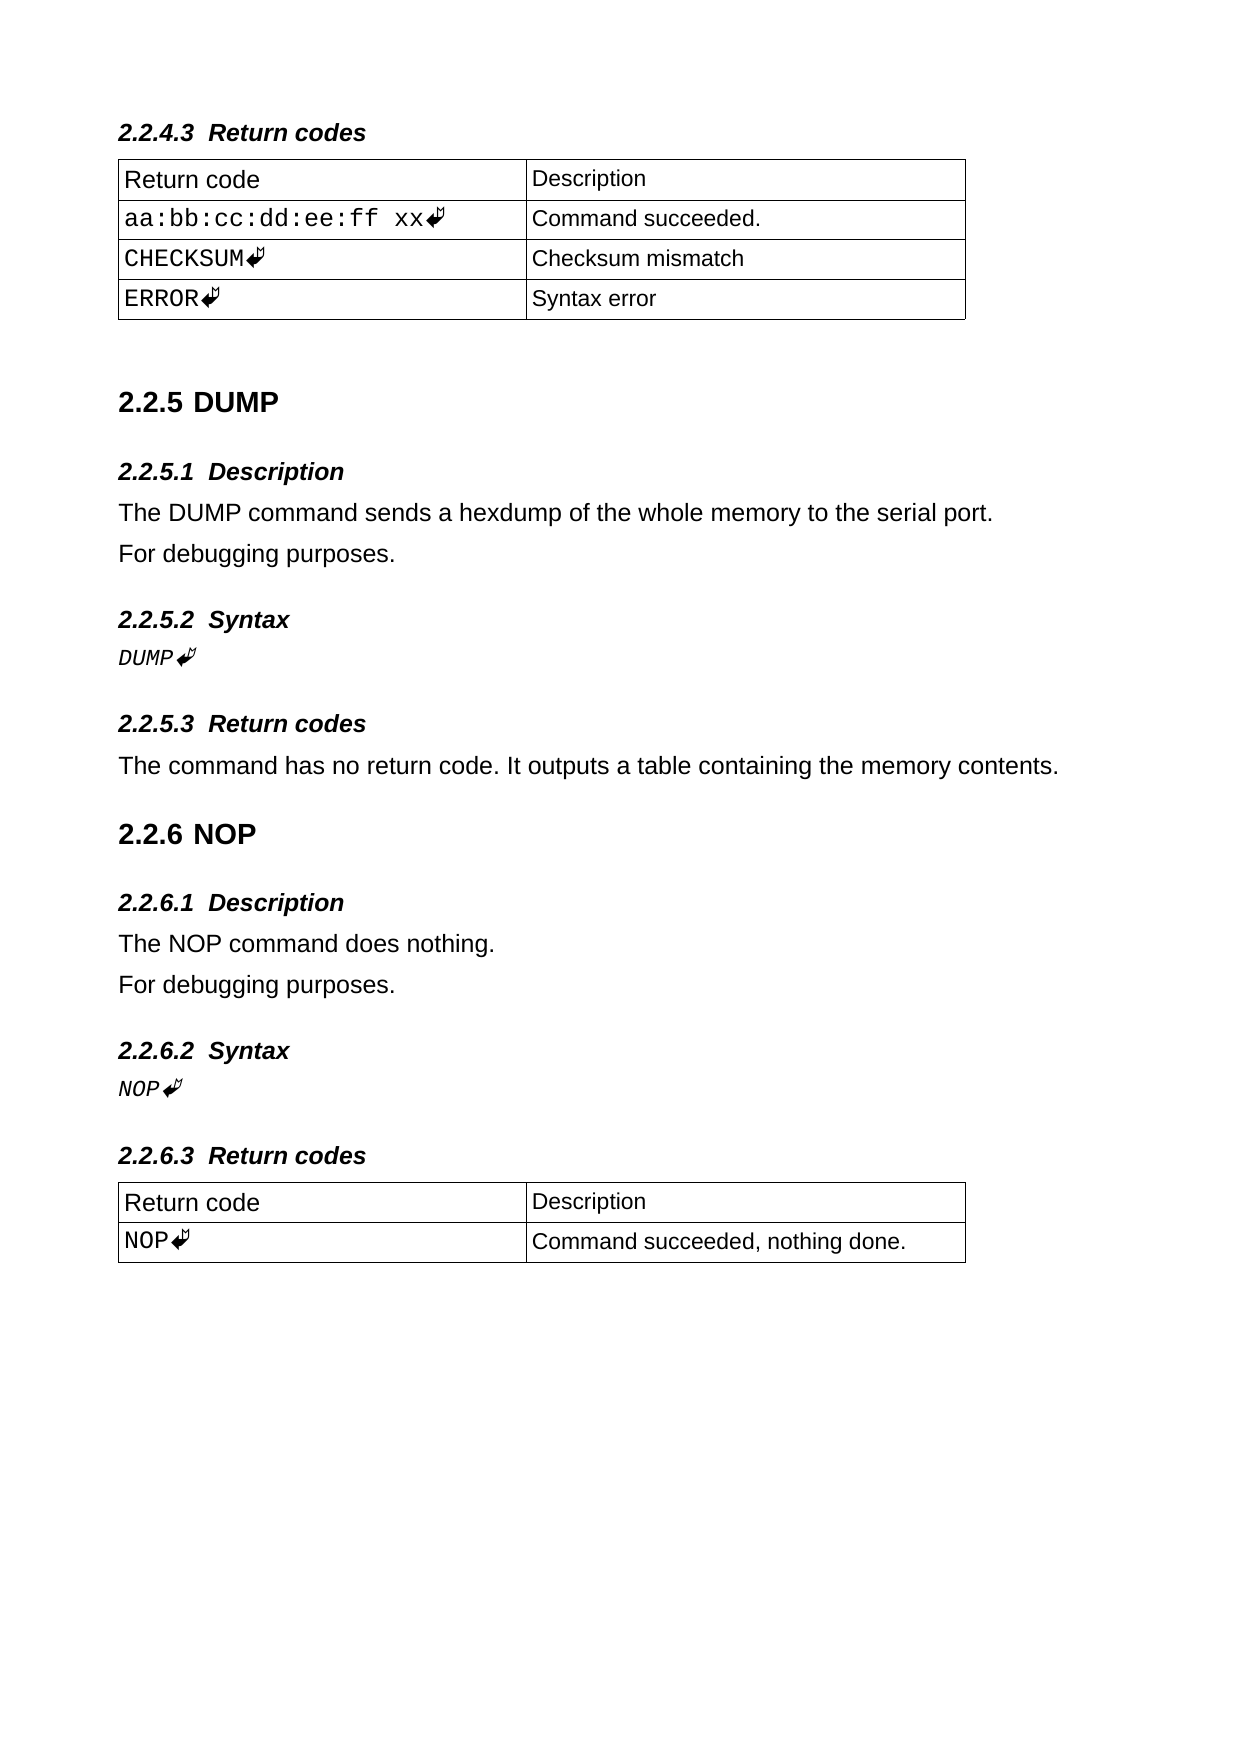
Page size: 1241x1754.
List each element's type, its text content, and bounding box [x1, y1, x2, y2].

subtitle Description [118, 888, 1122, 916]
text NOP [118, 1077, 1122, 1103]
text For debugging purposes. [118, 970, 1122, 999]
text The DUMP command sends a hexdump of the whole memory to the serial port. [118, 498, 1122, 526]
subtitle Syntax [118, 605, 1122, 634]
table_cell NOP [119, 1223, 526, 1262]
subtitle Return codes [118, 118, 1122, 147]
table_cell Command succeeded. [527, 201, 965, 239]
subtitle Description [118, 457, 1122, 485]
subtitle NOP [118, 817, 1122, 850]
subtitle DUMP [118, 386, 1122, 419]
table_header Return code [119, 1183, 526, 1222]
text For debugging purposes. [118, 539, 1122, 568]
text The command has no return code. It outputs a table containing the memory contents. [118, 751, 1122, 779]
table_header Description [527, 160, 965, 199]
subtitle Syntax [118, 1036, 1122, 1065]
subtitle Return codes [118, 709, 1122, 738]
text The NOP command does nothing. [118, 929, 1122, 958]
subtitle Return codes [118, 1141, 1122, 1169]
table_cell CHECKSUM [119, 240, 526, 279]
table_header Description [527, 1183, 965, 1222]
table_cell ERROR [119, 280, 526, 319]
table_cell Command succeeded, nothing done. [527, 1223, 965, 1262]
table_header Return code [119, 160, 526, 199]
table_cell aa:bb:cc:dd:ee:ff xx [119, 201, 526, 239]
text DUMP [118, 646, 1122, 672]
table_cell Syntax error [527, 280, 965, 319]
table_cell Checksum mismatch [527, 240, 965, 279]
